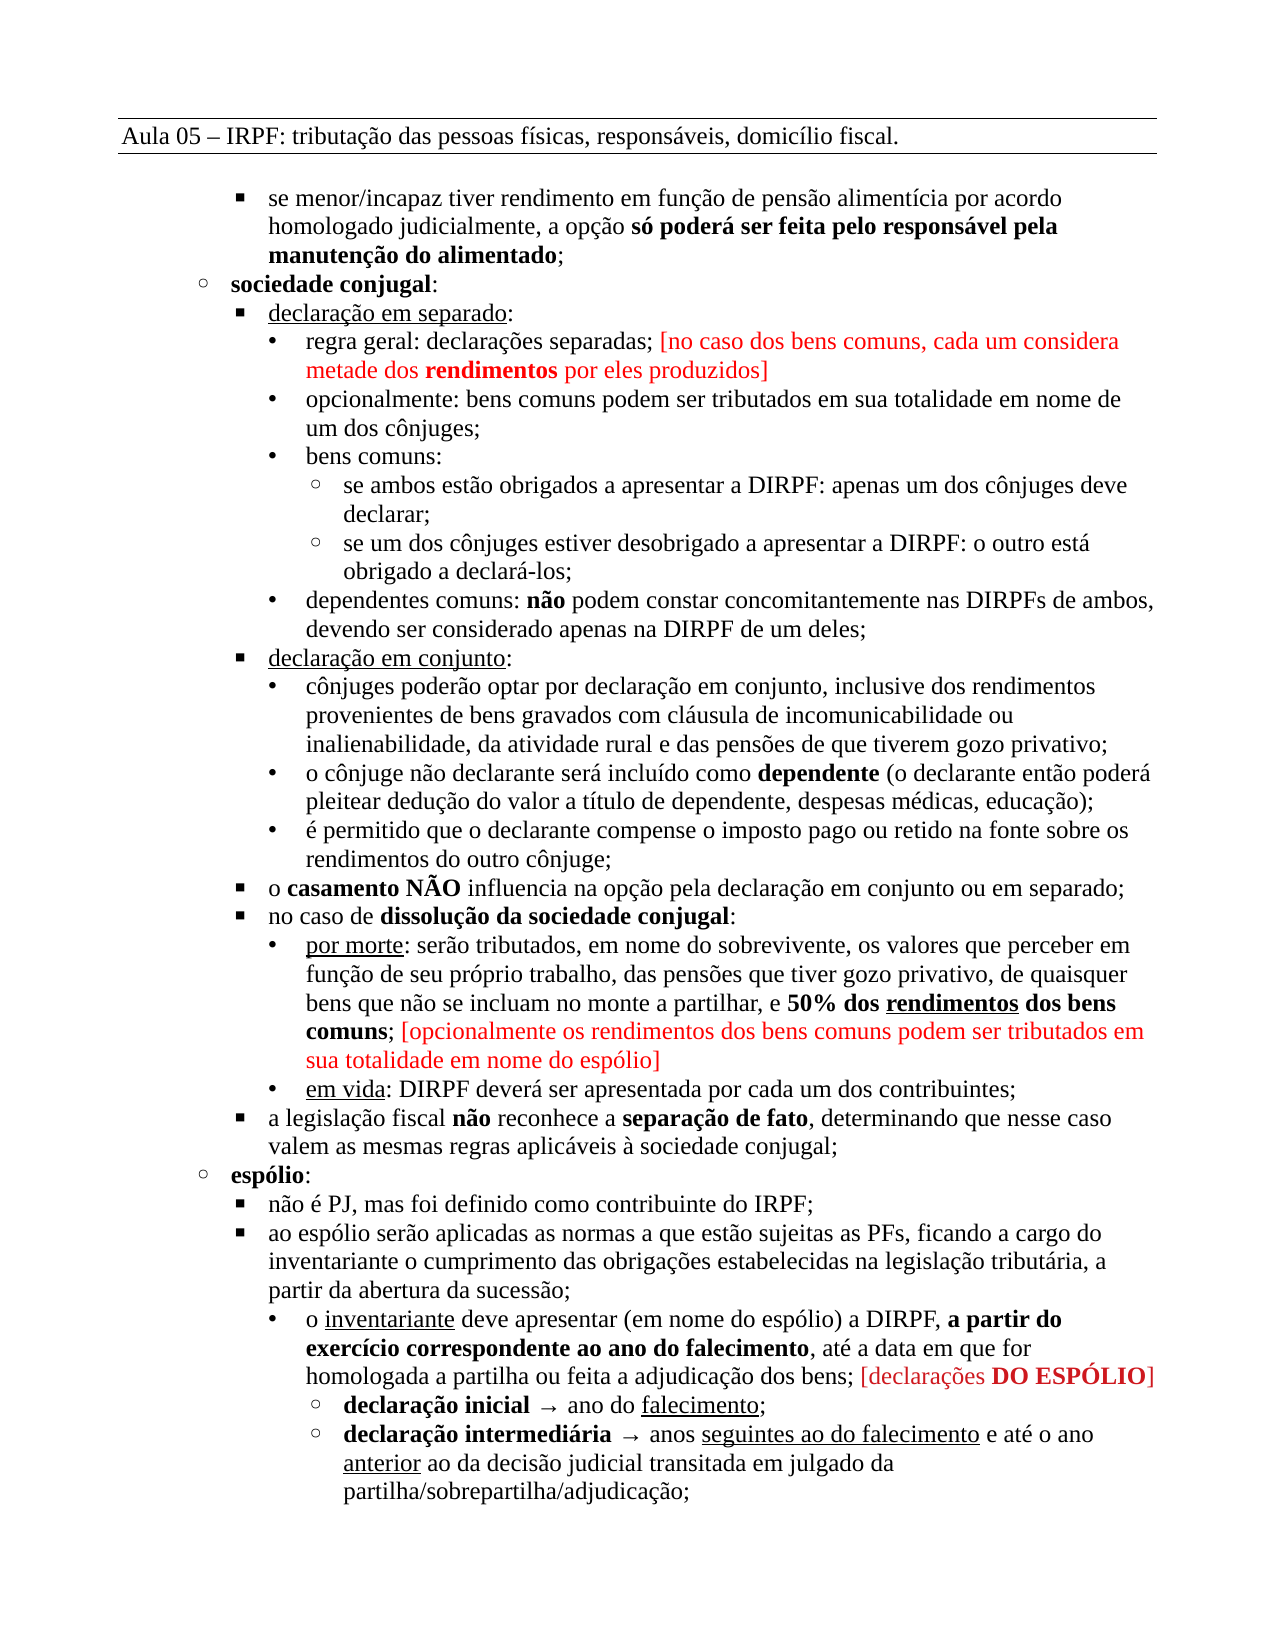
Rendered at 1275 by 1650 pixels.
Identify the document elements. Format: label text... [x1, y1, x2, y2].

list por morte: serão tributados, em nome do sobrevivente, os valores que perceber em função de seu próprio trabalho, das pensões que tiver gozo privativo, de quaisquer bens que não se incluam no monte a partilhar, e 50% dos rendimentos dos bens comuns; [opcionalmente os rendimentos dos bens comuns podem ser tributados em sua totalidade em nome do espólio] [268, 930, 1157, 1074]
list se um dos cônjuges estiver desobrigado a apresentar a DIRPF: o outro está obrigado a declará-los; [306, 528, 1157, 585]
list declaração intermediária → anos seguintes ao do falecimento e até o ano anterior ao da decisão judicial transitada em julgado da partilha/sobrepartilha/adjudicação; [306, 1419, 1157, 1505]
list não é PJ, mas foi definido como contribuinte do IRPF; [231, 1189, 1157, 1218]
list declaração em conjunto: [231, 643, 1157, 671]
list regra geral: declarações separadas; [no caso dos bens comuns, cada um considera metade dos rendimentos por eles produzidos] [268, 326, 1157, 384]
list espólio: [193, 1160, 1157, 1189]
list ao espólio serão aplicadas as normas a que estão sujeitas as PFs, ficando a cargo do inventariante o cumprimento das obrigações estabelecidas na legislação tributária, a partir da abertura da sucessão; [231, 1218, 1157, 1304]
list declaração em separado: [231, 298, 1157, 326]
list é permitido que o declarante compense o imposto pago ou retido na fonte sobre os rendimentos do outro cônjuge; [268, 815, 1157, 873]
list em vida: DIRPF deverá ser apresentada por cada um dos contribuintes; [268, 1074, 1157, 1103]
list declaração inicial → ano do falecimento; [306, 1390, 1157, 1419]
list o cônjuge não declarante será incluído como dependente (o declarante então poderá pleitear dedução do valor a título de dependente, despesas médicas, educação); [268, 758, 1157, 815]
list sociedade conjugal: [193, 269, 1157, 298]
list se menor/incapaz tiver rendimento em função de pensão alimentícia por acordo homologado judicialmente, a opção só poderá ser feita pelo responsável pela manutenção do alimentado; [231, 183, 1157, 269]
list se ambos estão obrigados a apresentar a DIRPF: apenas um dos cônjuges deve declarar; [306, 470, 1157, 528]
list no caso de dissolução da sociedade conjugal: [231, 901, 1157, 930]
list o inventariante deve apresentar (em nome do espólio) a DIRPF, a partir do exercício correspondente ao ano do falecimento, até a data em que for homologada a partilha ou feita a adjudicação dos bens; [declarações DO ESPÓLIO] [268, 1304, 1157, 1390]
list bens comuns: [268, 441, 1157, 470]
list dependentes comuns: não podem constar concomitantemente nas DIRPFs de ambos, devendo ser considerado apenas na DIRPF de um deles; [268, 585, 1157, 643]
list o casamento NÃO influencia na opção pela declaração em conjunto ou em separado; [231, 873, 1157, 901]
list a legislação fiscal não reconhece a separação de fato, determinando que nesse caso valem as mesmas regras aplicáveis à sociedade conjugal; [231, 1103, 1157, 1160]
list opcionalmente: bens comuns podem ser tributados em sua totalidade em nome de um dos cônjuges; [268, 384, 1157, 441]
list cônjuges poderão optar por declaração em conjunto, inclusive dos rendimentos provenientes de bens gravados com cláusula de incomunicabilidade ou inalienabilidade, da atividade rural e das pensões de que tiverem gozo privativo; [268, 671, 1157, 758]
